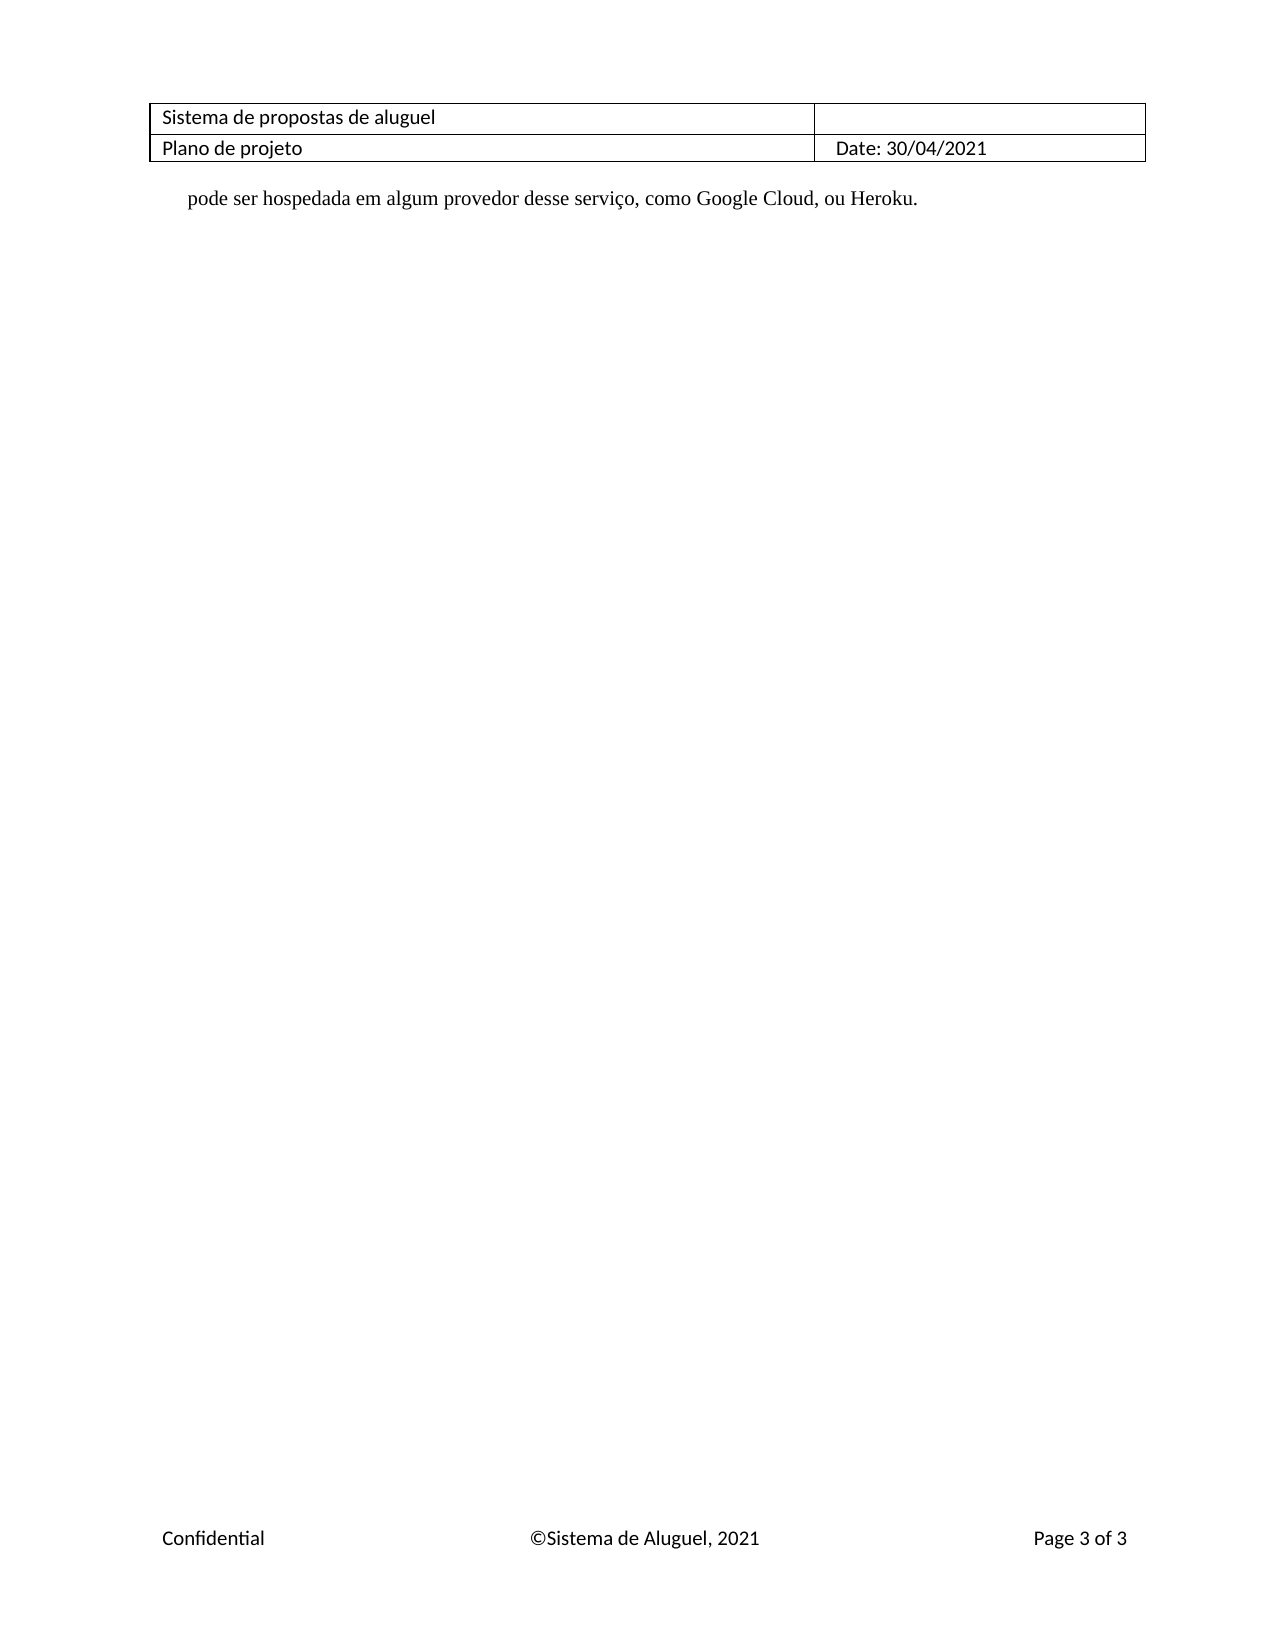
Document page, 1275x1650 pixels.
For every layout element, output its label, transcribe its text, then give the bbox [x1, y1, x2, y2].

text pode ser hospedada em algum provedor desse serviço, como Google Cloud, ou Heroku. [187, 186, 1125, 210]
